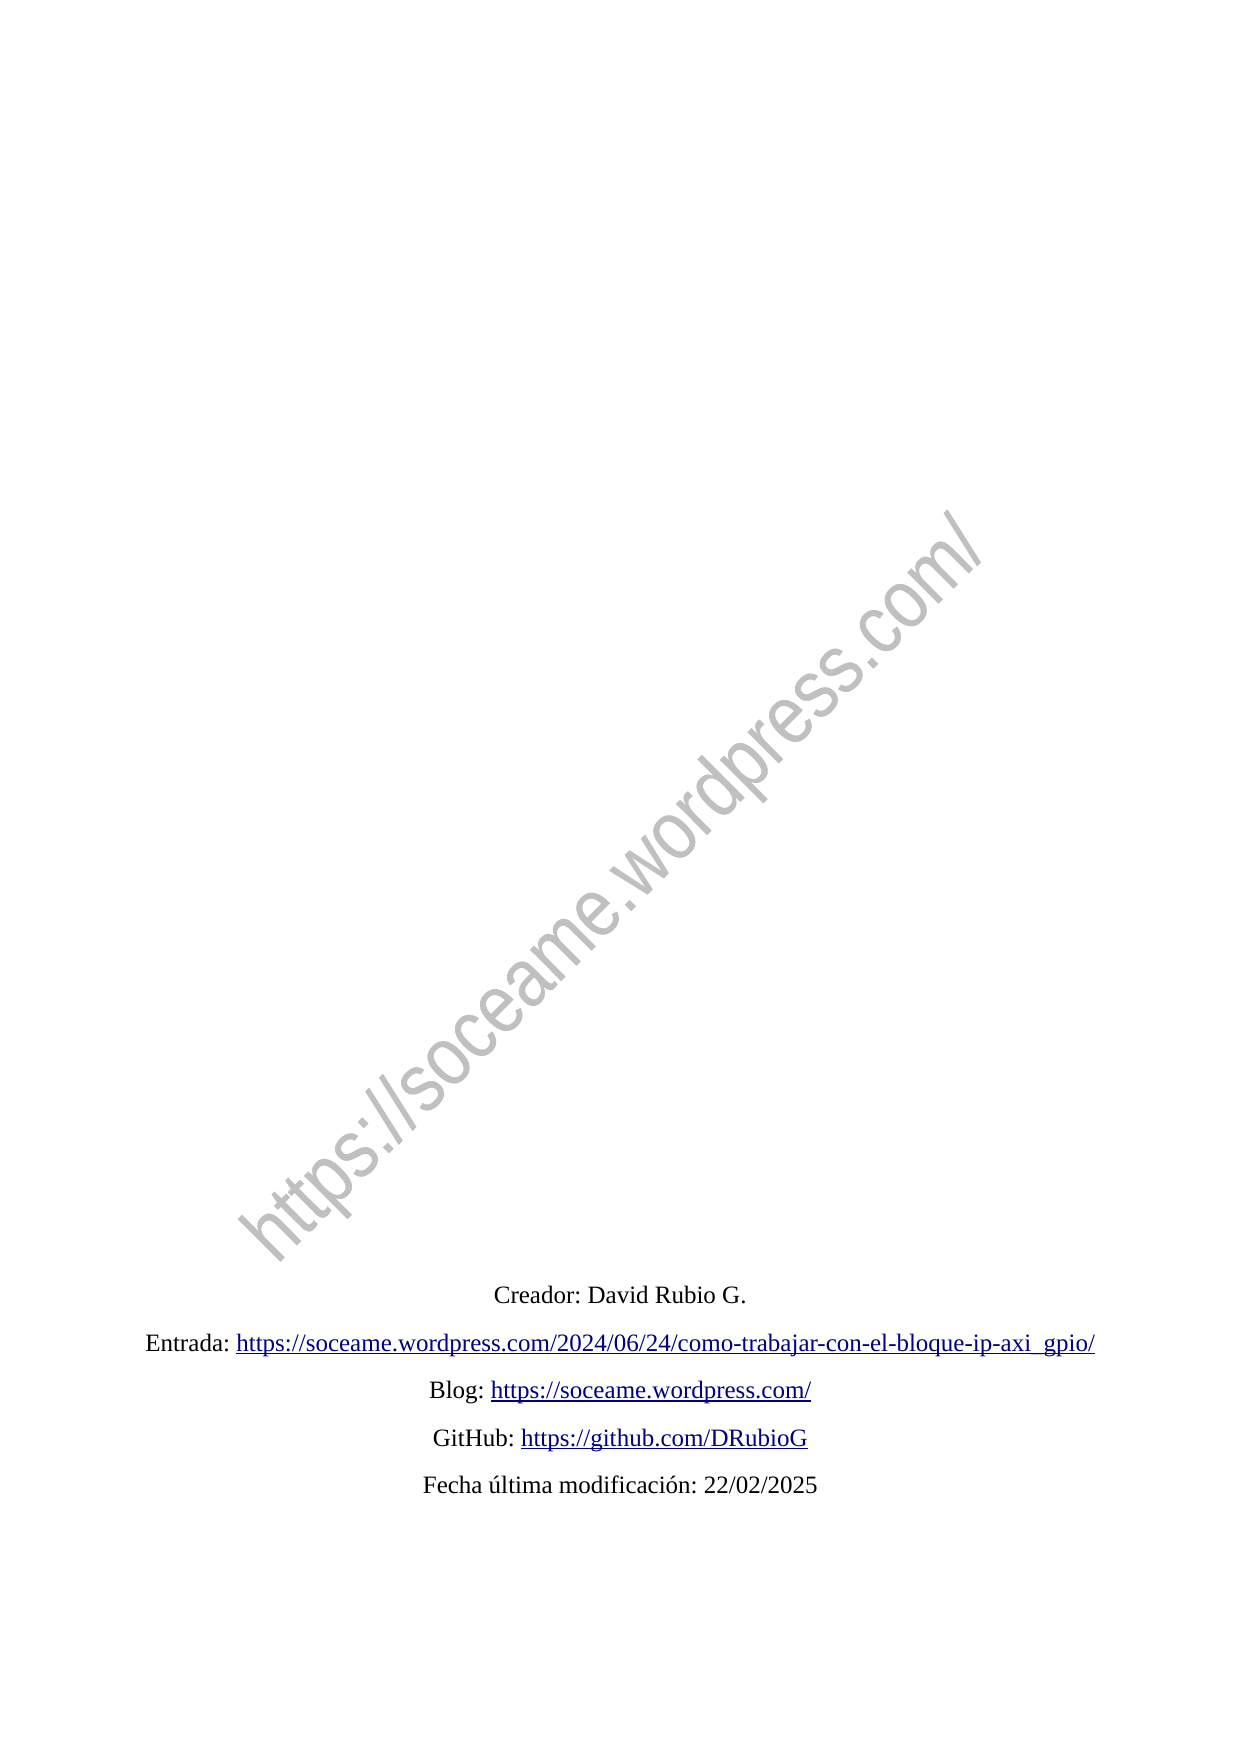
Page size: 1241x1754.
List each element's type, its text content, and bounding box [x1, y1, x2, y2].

text Entrada: https://soceame.wordpress.com/2024/06/24/como-trabajar-con-el-bloque-ip-axi_gpio/ [118, 1328, 1122, 1357]
text Blog: https://soceame.wordpress.com/ [118, 1375, 1122, 1404]
text Fecha última modificación: 22/02/2025 [118, 1471, 1122, 1499]
text GitHub: https://github.com/DRubioG [118, 1423, 1122, 1452]
text Creador: David Rubio G. [118, 1280, 1122, 1309]
